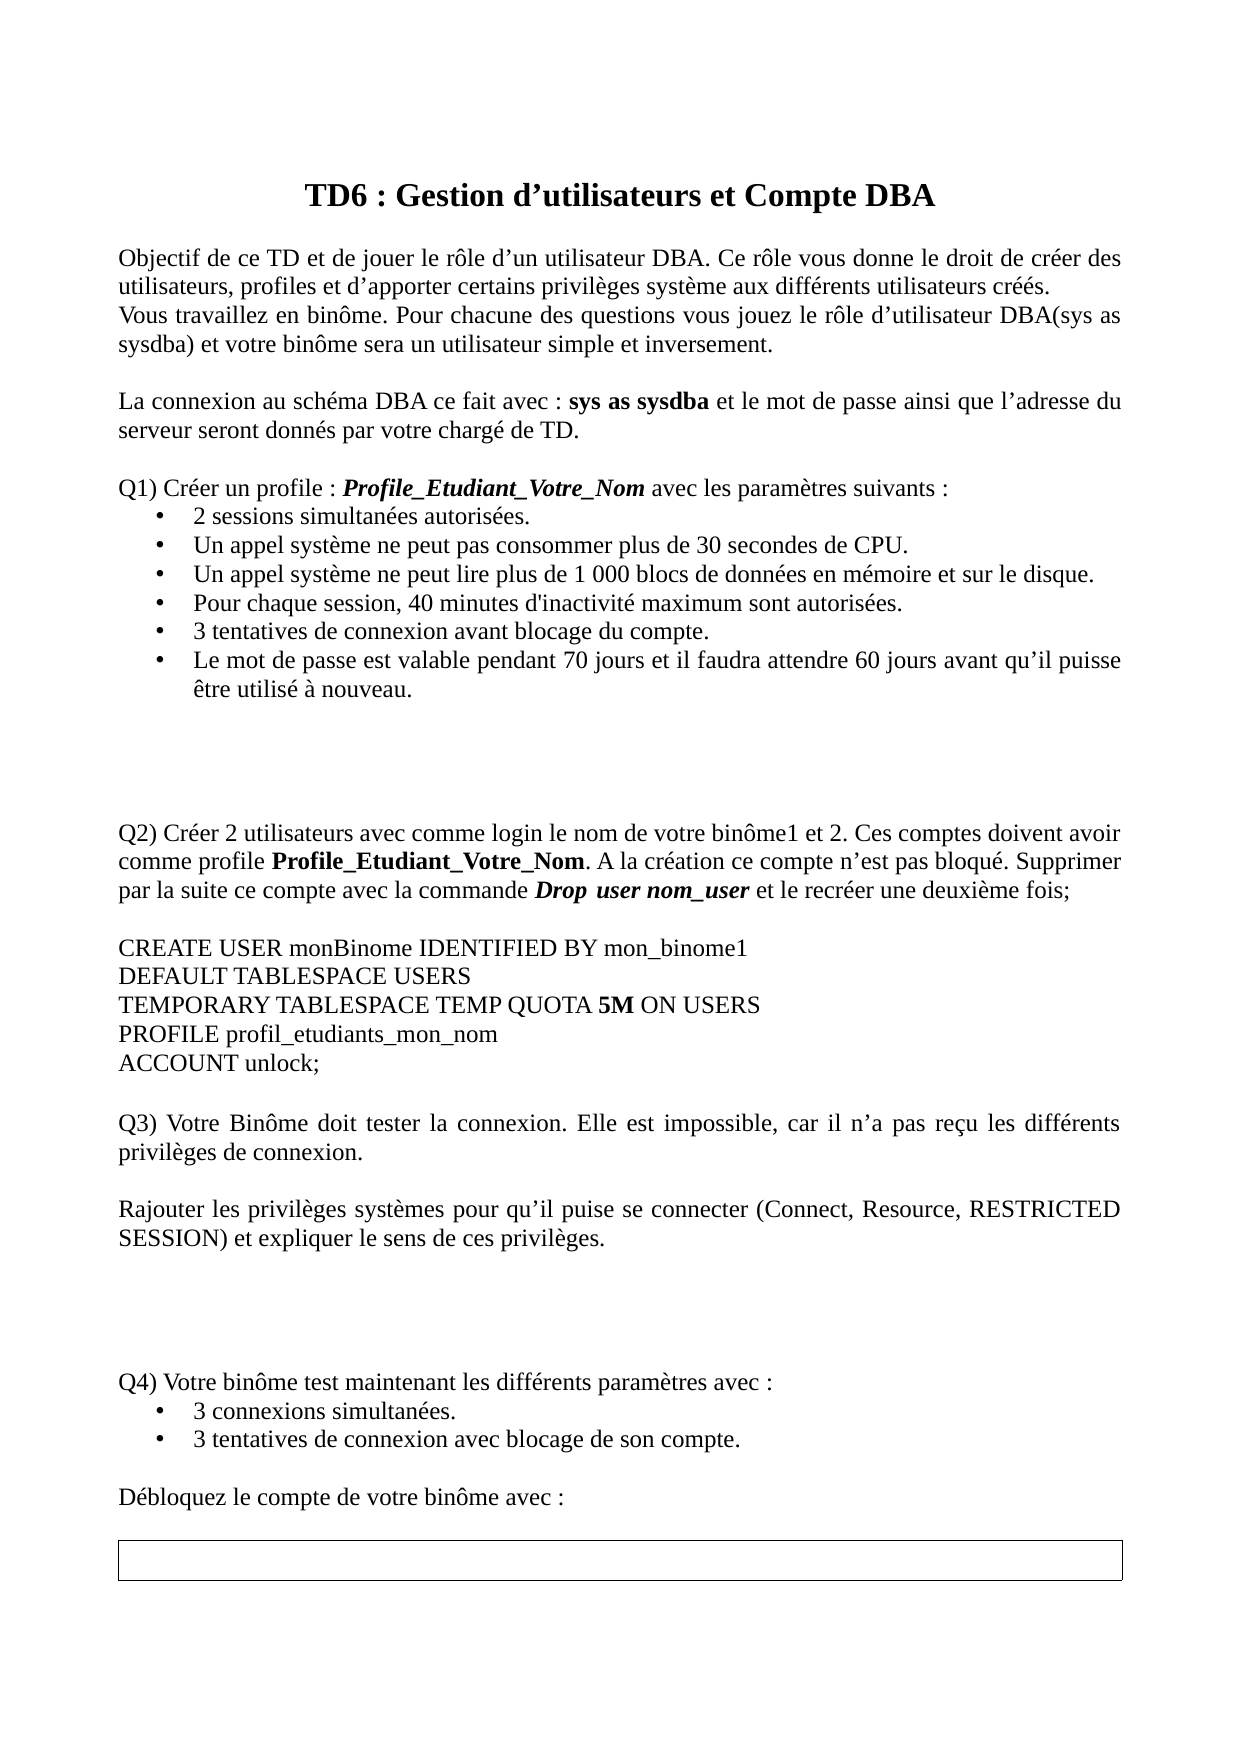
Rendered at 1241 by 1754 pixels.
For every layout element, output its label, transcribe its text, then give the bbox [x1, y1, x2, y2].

text Q3) Votre Binôme doit tester la connexion. Elle est impossible, car il n’a pas reçu les différents privilèges de connexion. [118, 1108, 1122, 1166]
table_header [125, 731, 1123, 760]
text Q2) Créer 2 utilisateurs avec comme login le nom de votre binôme1 et 2. Ces comptes doivent avoir comme profile Profile_Etudiant_Votre_Nom. A la création ce compte n’est pas bloqué. Supprimer par la suite ce compte avec la commande Drop user nom_user et le recréer une deuxième fois; [118, 818, 1122, 904]
list Un appel système ne peut pas consommer plus de 30 secondes de CPU. [156, 530, 1122, 559]
text Rajouter les privilèges systèmes pour qu’il puise se connecter (Connect, Resource, RESTRICTED SESSION) et expliquer le sens de ces privilèges. [118, 1194, 1122, 1252]
text Vous travaillez en binôme. Pour chacune des questions vous jouez le rôle d’utilisateur DBA(sys as sysdba) et votre binôme sera un utilisateur simple et inversement. [118, 300, 1122, 358]
list Le mot de passe est valable pendant 70 jours et il faudra attendre 60 jours avant qu’il puisse être utilisé à nouveau. [156, 645, 1122, 703]
list 2 sessions simultanées autorisées. [156, 501, 1122, 530]
table_header CREATE USER monBinome IDENTIFIED BY mon_binome1 DEFAULT TABLESPACE USERS TEMPORARY TABLESPACE TEMP QUOTA 5M ON USERS PROFILE profil_etudiants_mon_nom ACCOUNT unlock; [118, 933, 1122, 1079]
table_header [119, 1541, 1122, 1580]
text Q4) Votre binôme test maintenant les différents paramètres avec : [118, 1367, 1122, 1396]
list 3 connexions simultanées. [156, 1396, 1122, 1424]
list Pour chaque session, 40 minutes d'inactivité maximum sont autorisées. [156, 588, 1122, 616]
text Q1) Créer un profile : Profile_Etudiant_Votre_Nom avec les paramètres suivants : [118, 473, 1122, 501]
text La connexion au schéma DBA ce fait avec : sys as sysdba et le mot de passe ainsi que l’adresse du serveur seront donnés par votre chargé de TD. [118, 386, 1122, 444]
text Débloquez le compte de votre binôme avec : [118, 1482, 1122, 1511]
table_header [118, 1281, 1122, 1309]
list 3 tentatives de connexion avant blocage du compte. [156, 616, 1122, 645]
text TD6 : Gestion d’utilisateurs et Compte DBA [118, 176, 1122, 214]
text Objectif de ce TD et de jouer le rôle d’un utilisateur DBA. Ce rôle vous donne le droit de créer des utilisateurs, profiles et d’apporter certains privilèges système aux différents utilisateurs créés. [118, 243, 1122, 300]
list 3 tentatives de connexion avec blocage de son compte. [156, 1424, 1122, 1453]
list Un appel système ne peut lire plus de 1 000 blocs de données en mémoire et sur le disque. [156, 559, 1122, 588]
